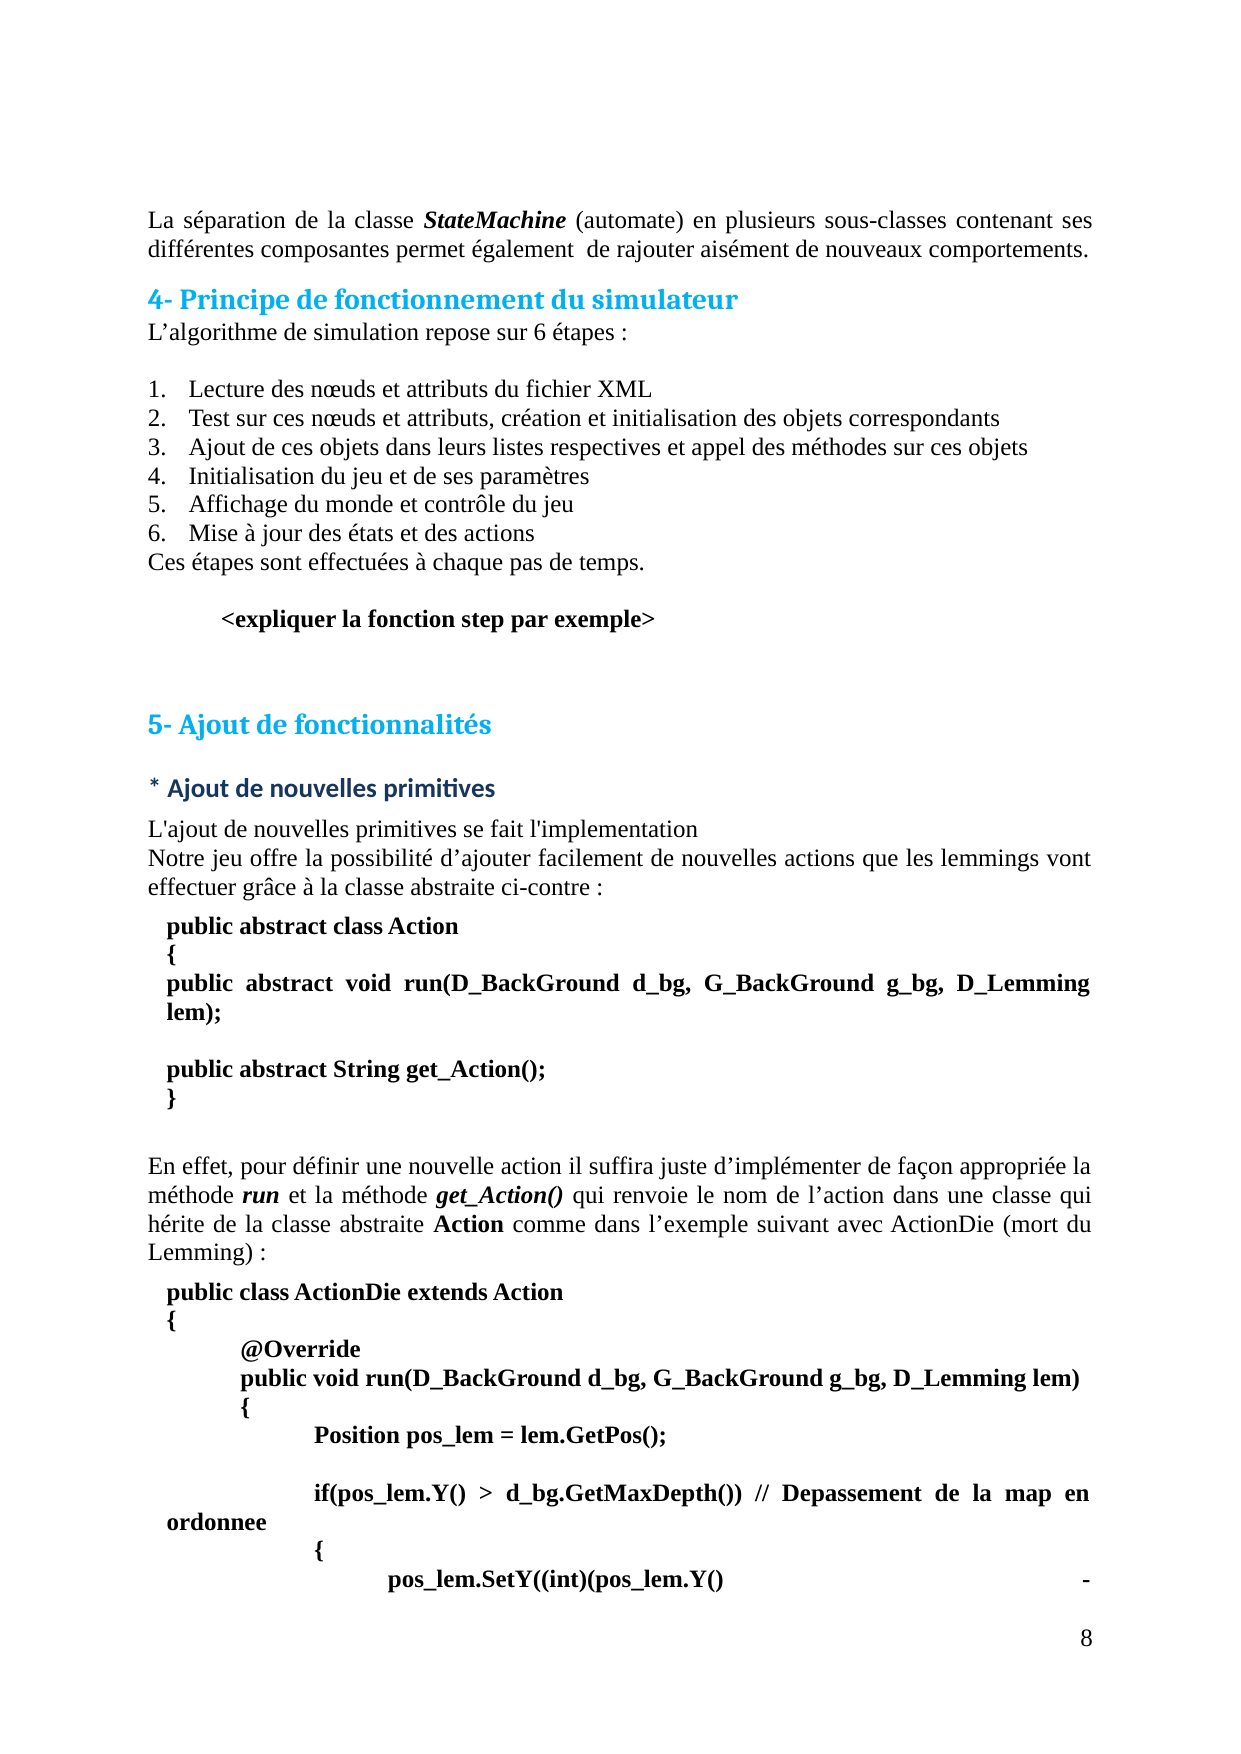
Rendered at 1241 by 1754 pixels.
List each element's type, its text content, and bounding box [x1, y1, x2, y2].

subtitle 5- Ajout de fonctionnalités [148, 708, 1093, 742]
text L’algorithme de simulation repose sur 6 étapes : [148, 317, 1093, 346]
text 6. Mise à jour des états et des actions [148, 518, 1093, 547]
table_header public class ActionDie extends Action { @Override public void run(D_BackGround d_bg, G_BackGround g_bg, D_Lemming lem) { Position pos_lem = lem.GetPos(); if(pos_lem.Y() > d_bg.GetMaxDepth()) // Depassement de la map en ordonnee { pos_lem.SetY((int)(pos_lem.Y() [156, 1266, 1101, 1603]
text 5. Affichage du monde et contrôle du jeu [148, 489, 1093, 518]
subtitle 4- Principe de fonctionnement du simulateur [148, 283, 1093, 317]
text Ces étapes sont effectuées à chaque pas de temps. [148, 547, 1093, 576]
subtitle * Ajout de nouvelles primitives [148, 771, 1093, 804]
table_header public abstract class Action { public abstract void run(D_BackGround d_bg, G_BackGround g_bg, D_Lemming lem); public abstract String get_Action(); } [156, 900, 1101, 1122]
text L'ajout de nouvelles primitives se fait l'implementation [148, 814, 1093, 843]
text Notre jeu offre la possibilité d’ajouter facilement de nouvelles actions que les lemmings vont effectuer grâce à la classe abstraite ci-contre : [148, 843, 1093, 900]
text 2. Test sur ces nœuds et attributs, création et initialisation des objets correspondants [148, 403, 1093, 432]
text La séparation de la classe StateMachine (automate) en plusieurs sous-classes contenant ses différentes composantes permet également de rajouter aisément de nouveaux comportements. [148, 205, 1093, 263]
text En effet, pour définir une nouvelle action il suffira juste d’implémenter de façon appropriée la méthode run et la méthode get_Action() qui renvoie le nom de l’action dans une classe qui hérite de la classe abstraite Action comme dans l’exemple suivant avec ActionDie (mort du Lemming) : [148, 1151, 1093, 1266]
text 4. Initialisation du jeu et de ses paramètres [148, 461, 1093, 489]
text 1. Lecture des nœuds et attributs du fichier XML [148, 374, 1093, 403]
text 3. Ajout de ces objets dans leurs listes respectives et appel des méthodes sur ces objets [148, 432, 1093, 461]
text <expliquer la fonction step par exemple> [148, 604, 1093, 633]
